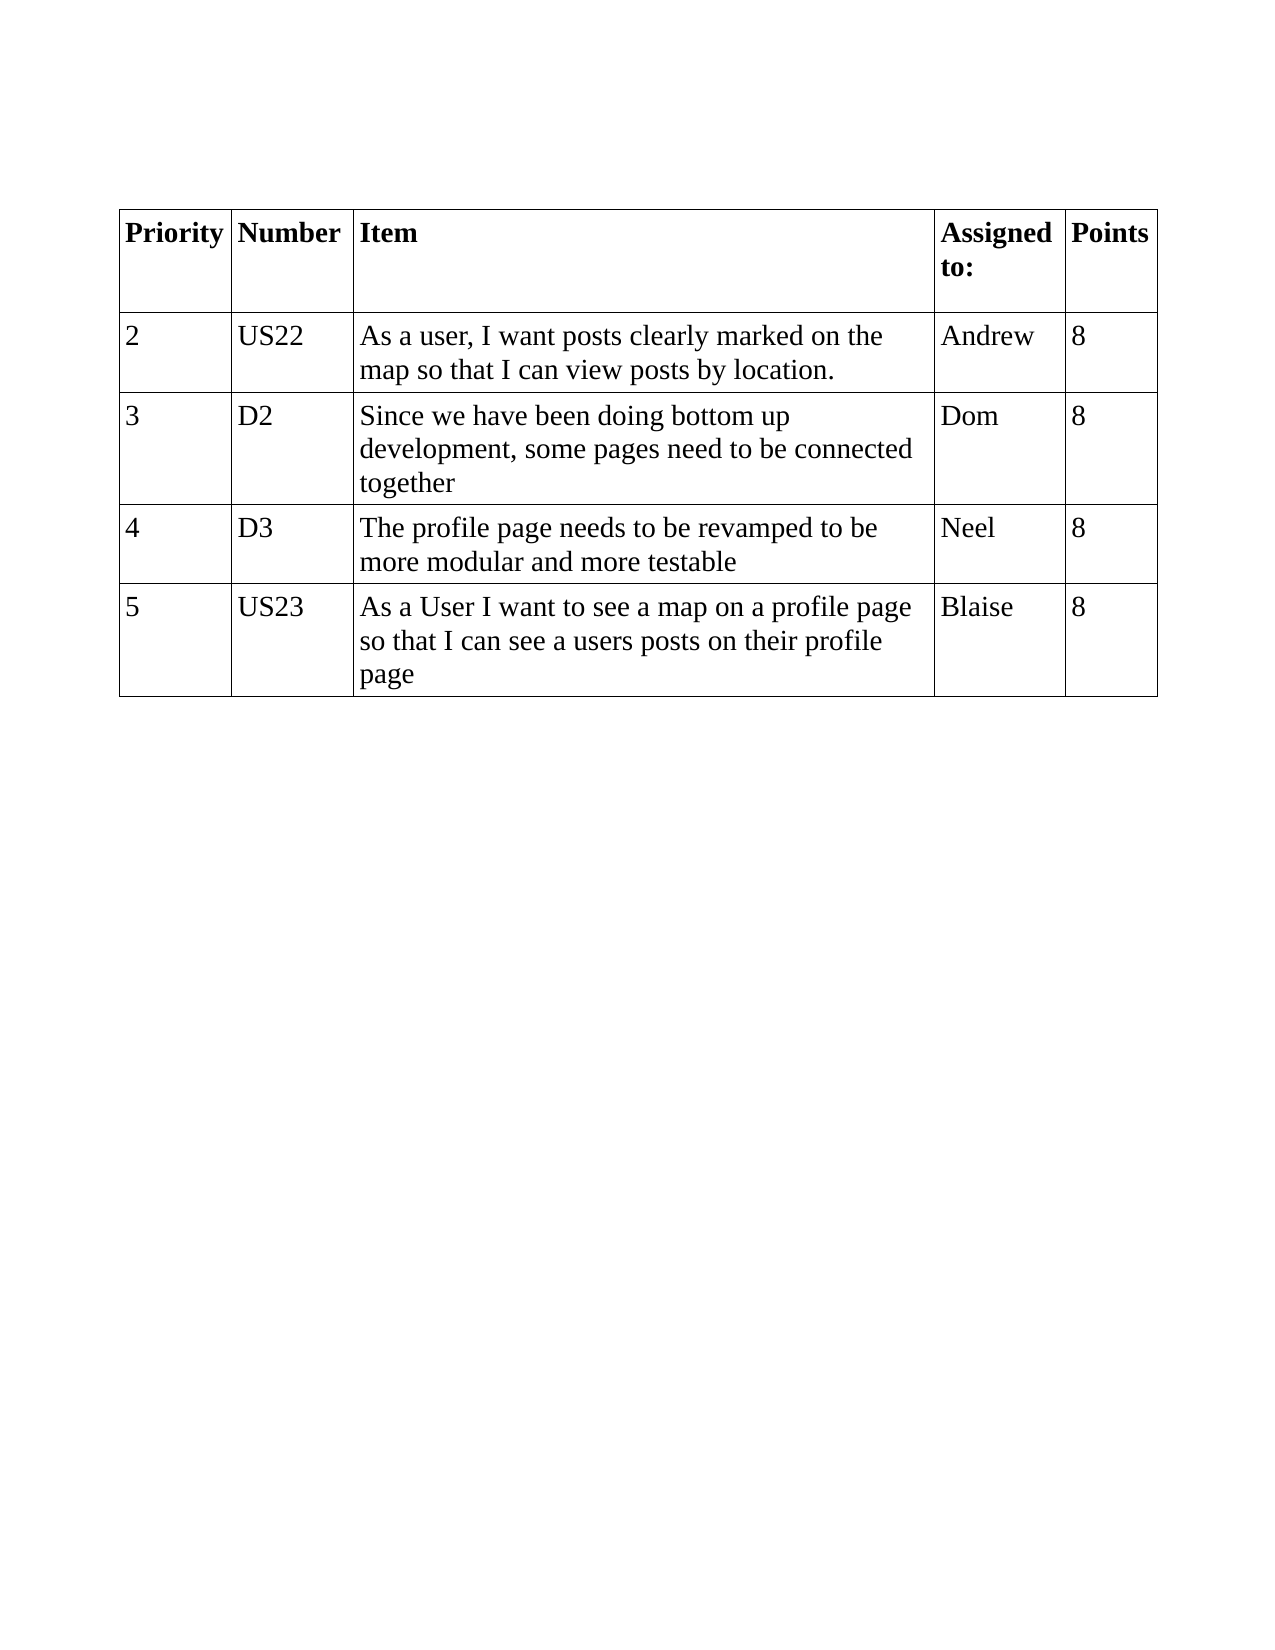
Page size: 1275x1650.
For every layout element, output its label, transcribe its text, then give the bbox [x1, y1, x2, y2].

table_cell Blaise [935, 584, 1065, 696]
table_cell Andrew [935, 313, 1065, 391]
table_cell D2 [232, 393, 353, 504]
table_cell 8 [1066, 584, 1157, 696]
table_cell 2 [120, 313, 231, 391]
table_header Points [1066, 210, 1157, 312]
table_cell Neel [935, 505, 1065, 583]
table_cell 4 [120, 505, 231, 583]
table_cell As a user, I want posts clearly marked on the map so that I can view posts by location. [354, 313, 934, 391]
table_header Number [232, 210, 353, 312]
table_header Assigned to: [935, 210, 1065, 312]
table_cell Dom [935, 393, 1065, 504]
table_cell The profile page needs to be revamped to be more modular and more testable [354, 505, 934, 583]
table_cell 8 [1066, 393, 1157, 504]
table_cell 8 [1066, 505, 1157, 583]
table_header Item [354, 210, 934, 312]
table_cell D3 [232, 505, 353, 583]
table_cell Since we have been doing bottom up development, some pages need to be connected together [354, 393, 934, 504]
table_header Priority [120, 210, 231, 312]
table_cell As a User I want to see a map on a profile page so that I can see a users posts on their profile page [354, 584, 934, 696]
table_cell 8 [1066, 313, 1157, 391]
table_cell US22 [232, 313, 353, 391]
table_cell US23 [232, 584, 353, 696]
table_cell 3 [120, 393, 231, 504]
table_cell 5 [120, 584, 231, 696]
